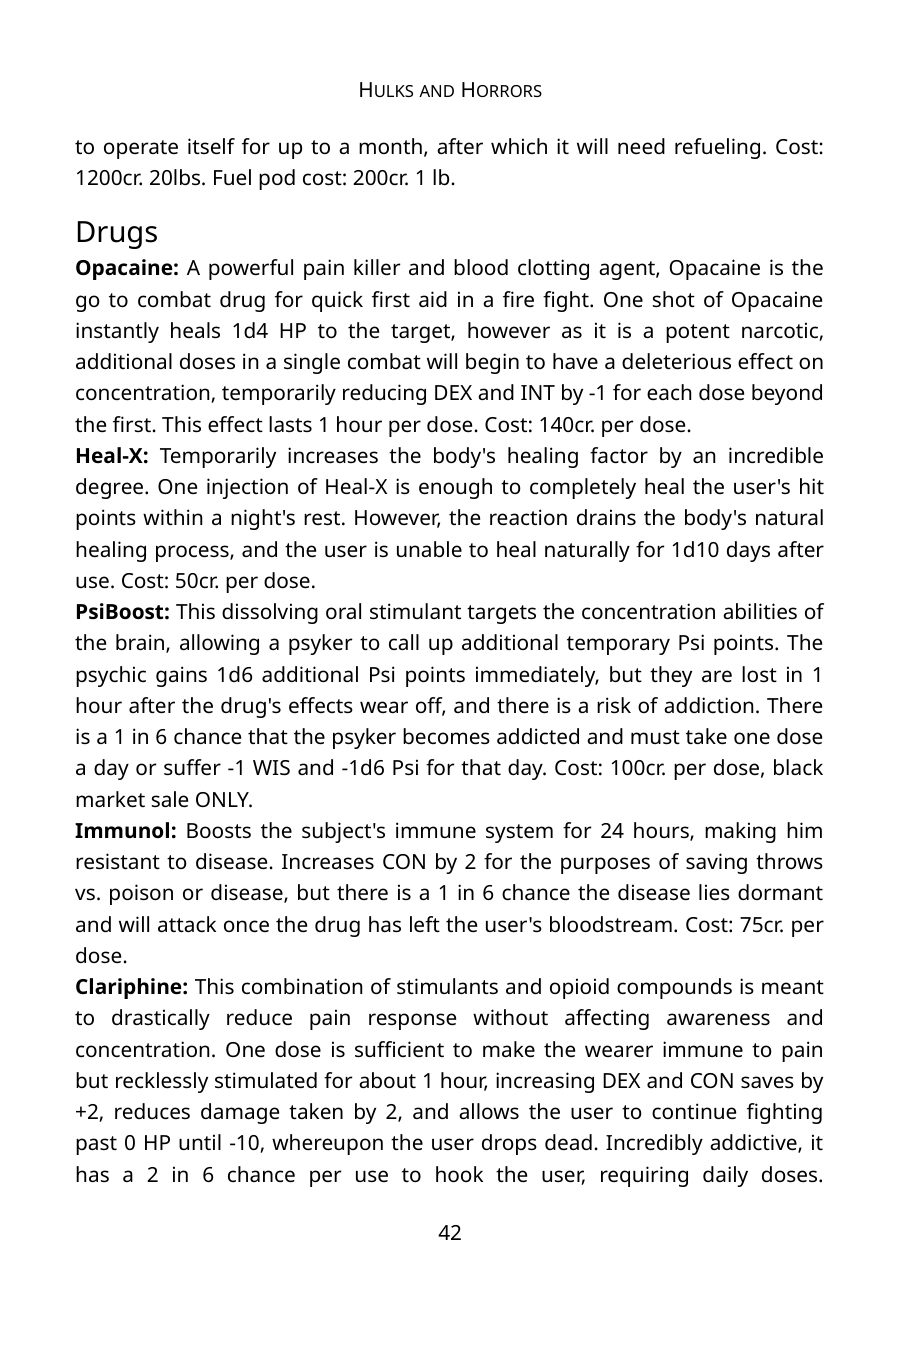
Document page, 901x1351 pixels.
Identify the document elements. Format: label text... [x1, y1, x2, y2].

text Heal-X: Temporarily increases the body's healing factor by an incredible degree. One injection of Heal-X is enough to completely heal the user's hit points within a night's rest. However, the reaction drains the body's natural healing process, and the user is unable to heal naturally for 1d10 days after use. Cost: 50cr. per dose. [75, 441, 825, 594]
text to operate itself for up to a month, after which it will need refueling. Cost: 1200cr. 20lbs. Fuel pod cost: 200cr. 1 lb. [75, 132, 825, 192]
text Clariphine: This combination of stimulants and opioid compounds is meant to drastically reduce pain response without affecting awareness and concentration. One dose is sufficient to make the wearer immune to pain but recklessly stimulated for about 1 hour, increasing DEX and CON saves by +2, reduces damage taken by 2, and allows the user to continue fighting past 0 HP until -10, whereupon the user drops dead. Incredibly addictive, it has a 2 in 6 chance per use to hook the user, requiring daily doses. [75, 972, 825, 1188]
text Opacaine: A powerful pain killer and blood clotting agent, Opacaine is the go to combat drug for quick first aid in a fire fight. One shot of Opacaine instantly heals 1d4 HP to the target, however as it is a potent narcotic, additional doses in a single combat will begin to have a deleterious effect on concentration, temporarily reducing DEX and INT by -1 for each dose beyond the first. This effect lasts 1 hour per dose. Cost: 140cr. per dose. [75, 253, 825, 438]
subtitle Drugs [75, 211, 825, 251]
text Immunol: Boosts the subject's immune system for 24 hours, making him resistant to disease. Increases CON by 2 for the purposes of saving throws vs. poison or disease, but there is a 1 in 6 chance the disease lies dormant and will attack once the drug has left the user's bloodstream. Cost: 75cr. per dose. [75, 816, 825, 969]
text PsiBoost: This dissolving oral stimulant targets the concentration abilities of the brain, allowing a psyker to call up additional temporary Psi points. The psychic gains 1d6 additional Psi points immediately, but they are lost in 1 hour after the drug's effects wear off, and there is a risk of addiction. There is a 1 in 6 chance that the psyker becomes addicted and must take one dose a day or suffer -1 WIS and -1d6 Psi for that day. Cost: 100cr. per dose, black market sale ONLY. [75, 597, 825, 813]
